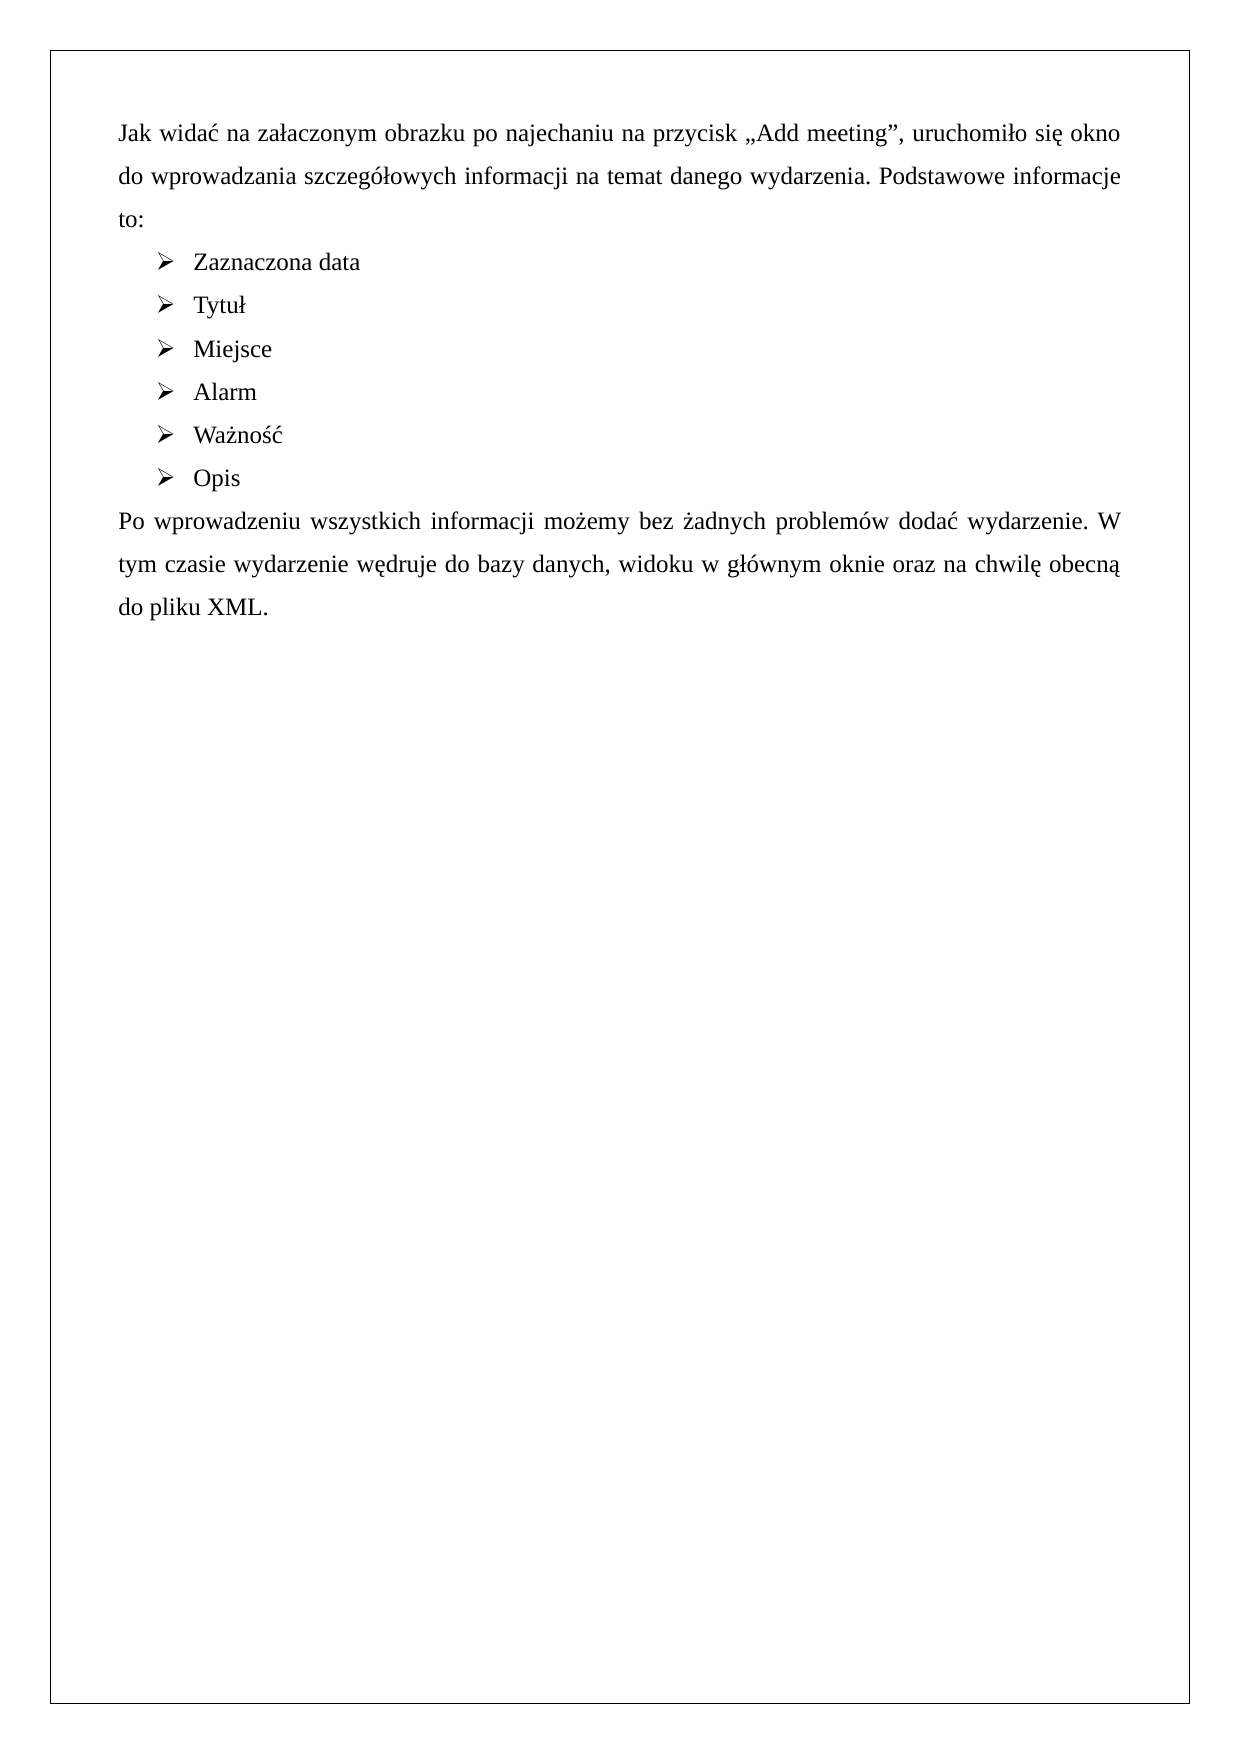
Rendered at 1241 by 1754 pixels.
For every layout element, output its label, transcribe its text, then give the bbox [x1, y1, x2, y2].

text Po wprowadzeniu wszystkich informacji możemy bez żadnych problemów dodać wydarzenie. W tym czasie wydarzenie wędruje do bazy danych, widoku w głównym oknie oraz na chwilę obecną do pliku XML. [118, 506, 1122, 621]
list Tytuł [156, 291, 1122, 319]
list Opis [156, 463, 1122, 492]
list Alarm [156, 377, 1122, 406]
list Zaznaczona data [156, 247, 1122, 276]
list Ważność [156, 420, 1122, 449]
text Jak widać na załaczonym obrazku po najechaniu na przycisk „Add meeting”, uruchomiło się okno do wprowadzania szczegółowych informacji na temat danego wydarzenia. Podstawowe informacje to: [118, 118, 1122, 233]
list Miejsce [156, 334, 1122, 362]
